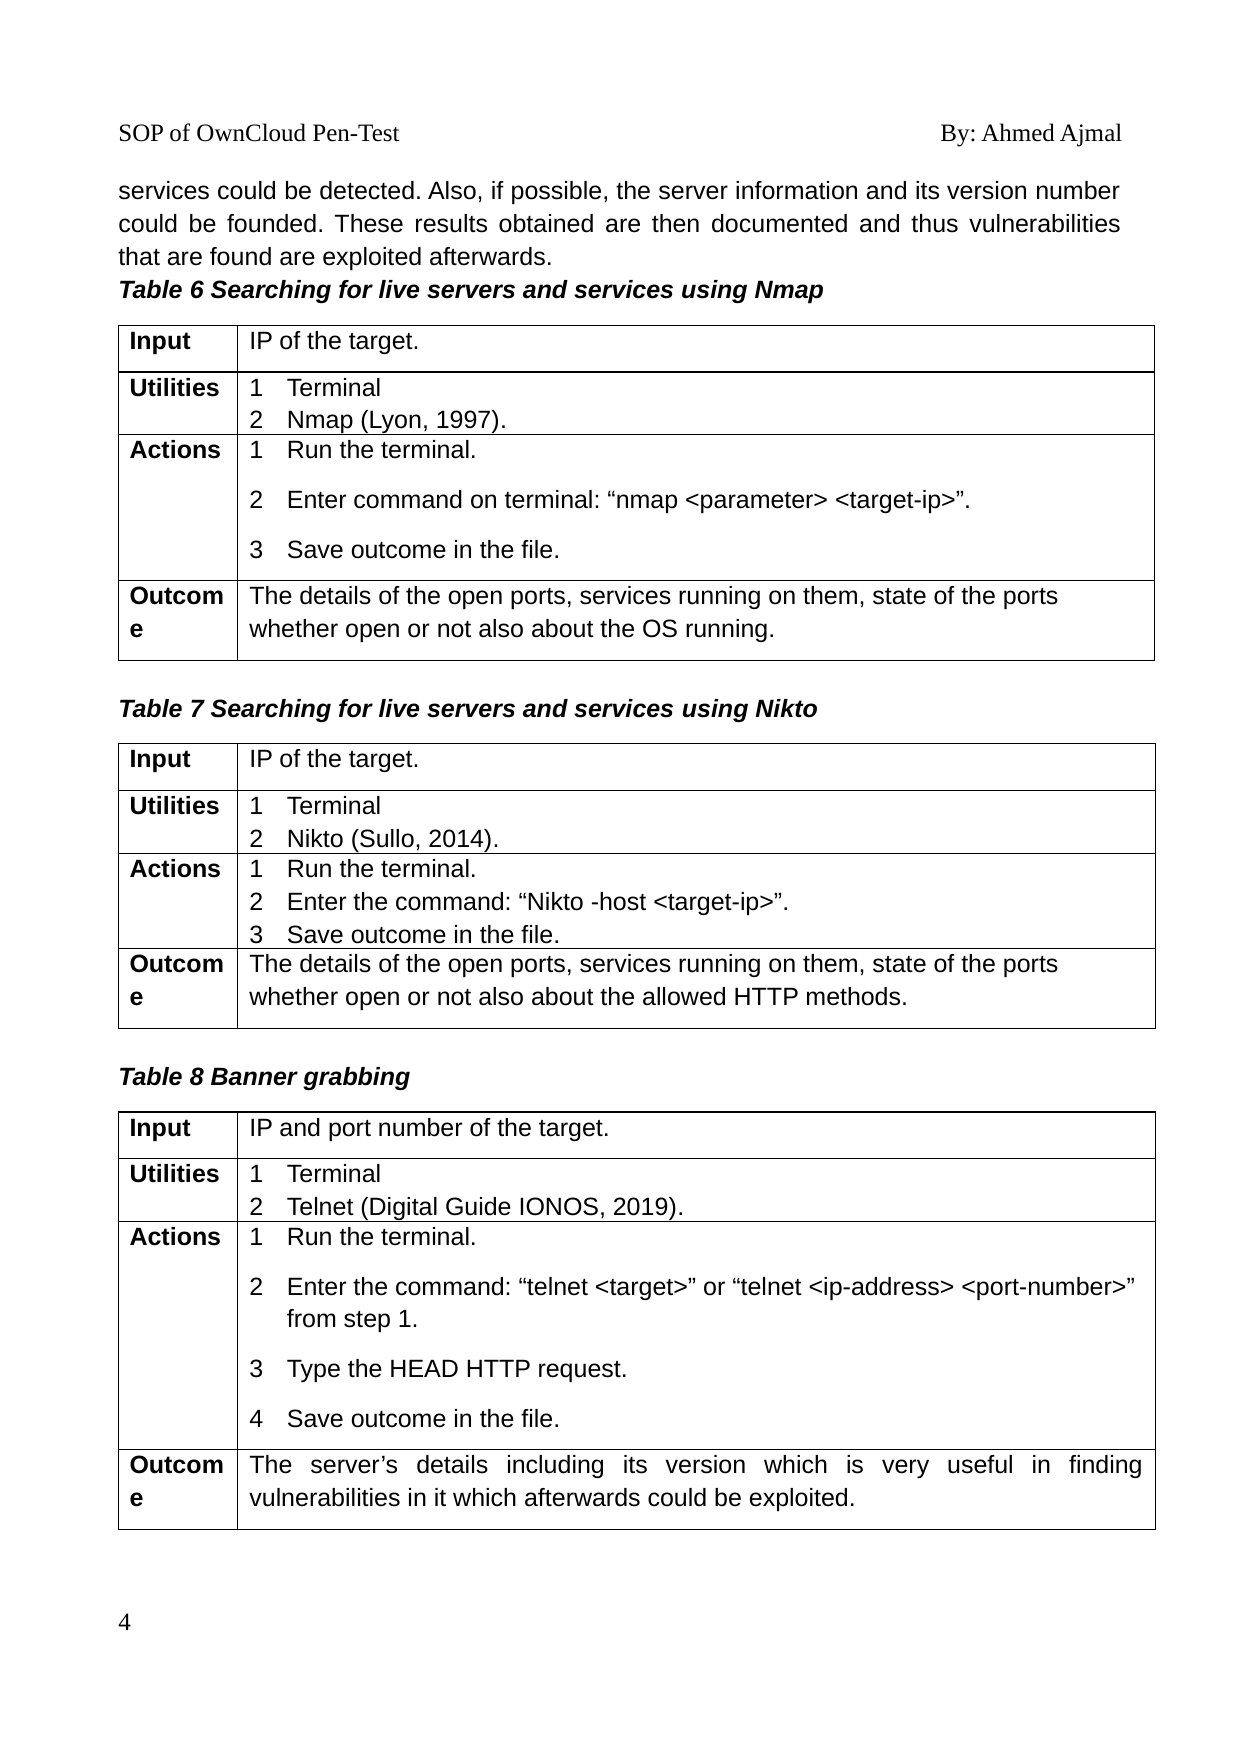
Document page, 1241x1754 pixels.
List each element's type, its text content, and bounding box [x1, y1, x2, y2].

table_cell Terminal Telnet (Digital Guide IONOS, 2019). [238, 1159, 1155, 1221]
table_header Input [119, 744, 237, 790]
table_cell Outcome [119, 581, 237, 659]
table_cell The details of the open ports, services running on them, state of the ports whether open or not also about the allowed HTTP methods. [238, 949, 1155, 1028]
table_cell Run the terminal. Enter the command: “Nikto -host <target-ip>”. Save outcome in the file. [238, 854, 1155, 948]
table_header IP of the target. [238, 744, 1155, 790]
table_cell Utilities [119, 373, 237, 434]
table_header IP of the target. [238, 326, 1154, 371]
table_header IP and port number of the target. [238, 1113, 1155, 1158]
table_header Input [119, 326, 237, 371]
table_header Input [119, 1113, 237, 1158]
table_cell Run the terminal. Enter the command: “telnet <target>” or “telnet <ip-address> <port-number>” from step 1. Type the HEAD HTTP request. Save outcome in the file. [238, 1222, 1155, 1449]
text Table 6 Searching for live servers and services using Nmap [118, 275, 1122, 304]
table_cell Terminal Nikto (Sullo, 2014). [238, 791, 1155, 852]
text Table 7 Searching for live servers and services using Nikto [118, 694, 1122, 722]
table_cell Actions [119, 854, 237, 948]
table_cell The details of the open ports, services running on them, state of the ports whether open or not also about the OS running. [238, 581, 1154, 659]
text Table 8 Banner grabbing [118, 1062, 1122, 1091]
table_cell The server’s details including its version which is very useful in finding vulnerabilities in it which afterwards could be exploited. [238, 1450, 1155, 1529]
table_cell Actions [119, 1222, 237, 1449]
table_cell Utilities [119, 791, 237, 852]
table_cell Terminal Nmap (Lyon, 1997). [238, 373, 1154, 434]
text services could be detected. Also, if possible, the server information and its version number could be founded. These results obtained are then documented and thus vulnerabilities that are found are exploited afterwards. [118, 176, 1122, 271]
table_cell Actions [119, 435, 237, 580]
table_cell Outcome [119, 1450, 237, 1529]
table_cell Utilities [119, 1159, 237, 1221]
table_cell Outcome [119, 949, 237, 1028]
table_cell Run the terminal. Enter command on terminal: “nmap <parameter> <target-ip>”. Save outcome in the file. [238, 435, 1154, 580]
